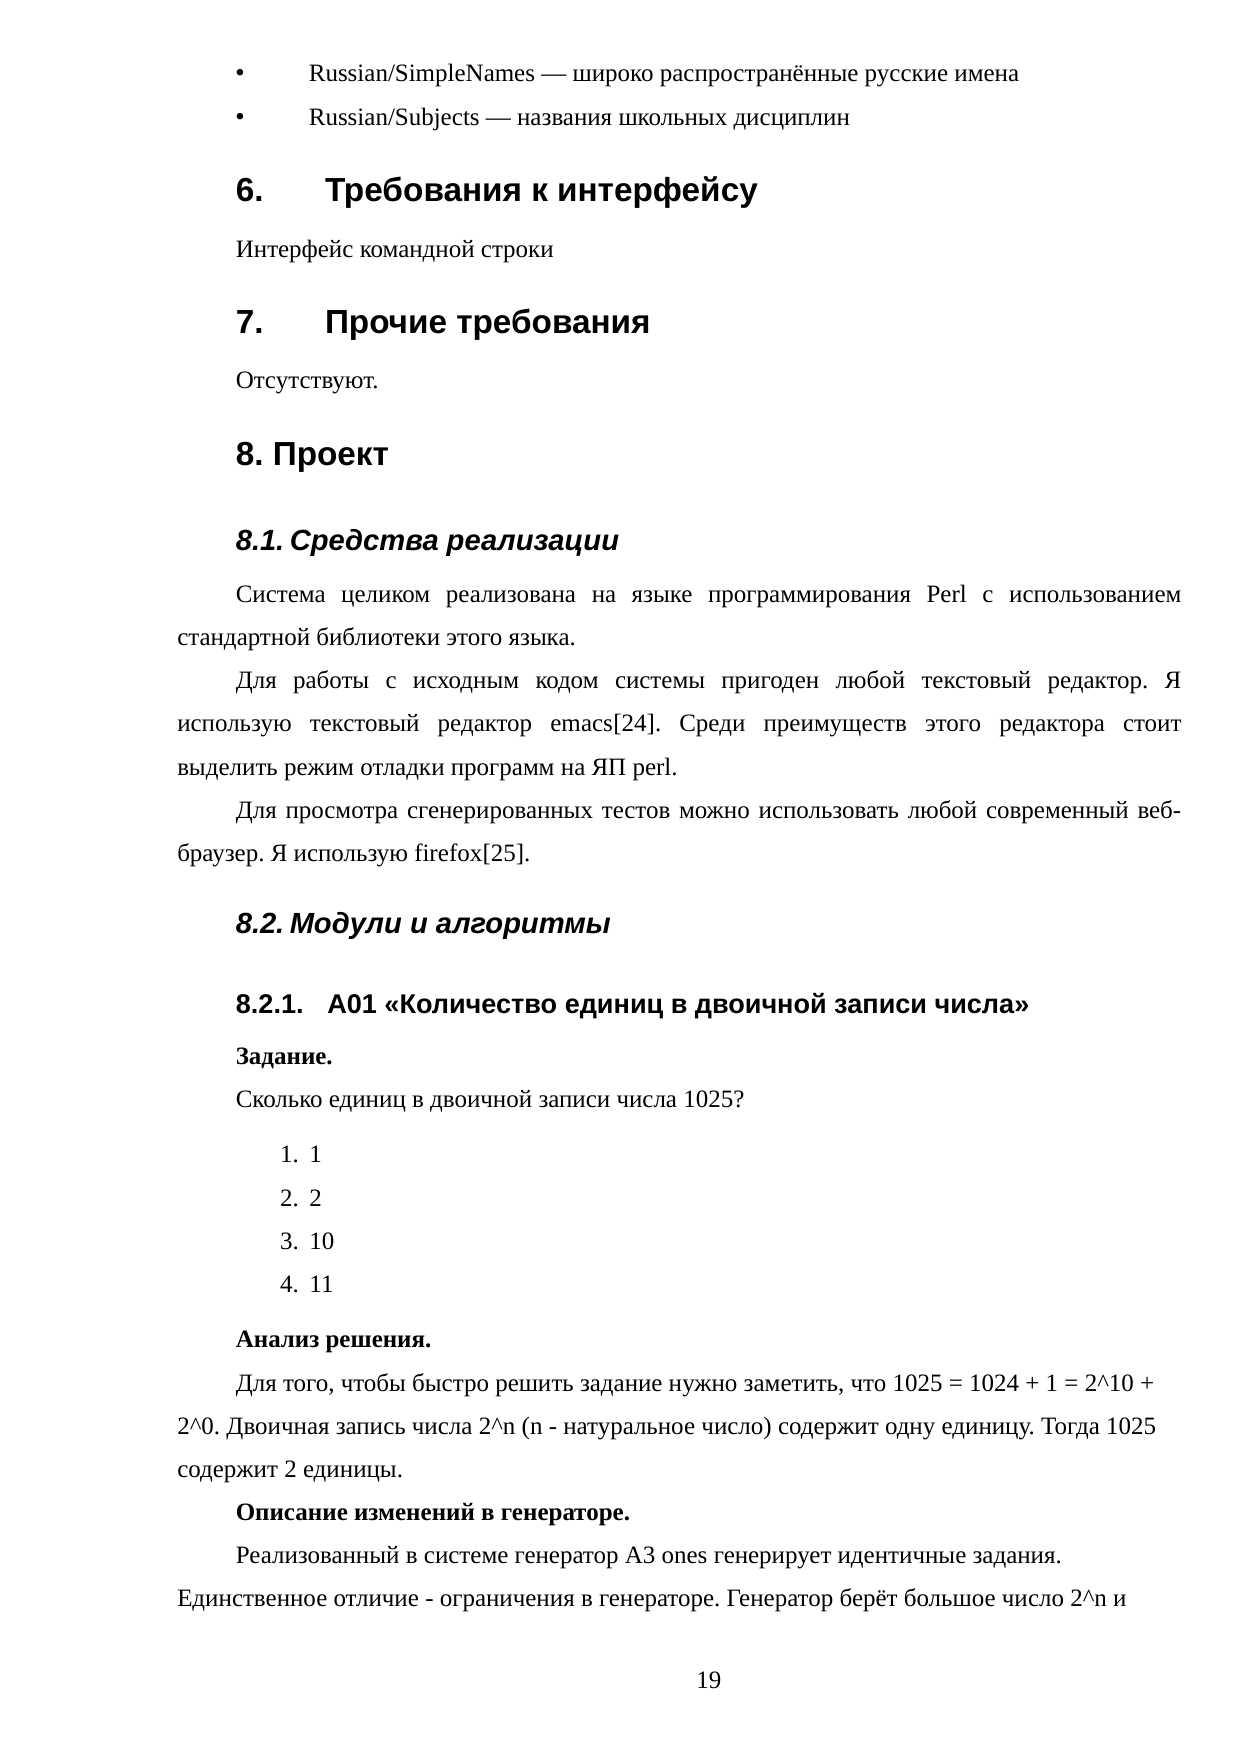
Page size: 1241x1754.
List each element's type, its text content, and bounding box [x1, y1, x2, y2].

subtitle Требования к интерфейсу [177, 170, 1182, 208]
text Для работы с исходным кодом системы пригоден любой текстовый редактор. Я использую текстовый редактор emacs[24]. Среди преимуществ этого редактора стоит выделить режим отладки программ на ЯП perl. [177, 665, 1182, 780]
text Для просмотра сгенерированных тестов можно использовать любой современный веб-браузер. Я использую firefox[25]. [177, 795, 1182, 867]
text Сколько единиц в двоичной записи числа 1025? [177, 1084, 1182, 1113]
text Реализованный в системе генератор A3 ones генерирует идентичные задания. Единственное отличие - ограничения в генераторе. Генератор берёт большое число 2^n и [177, 1540, 1182, 1612]
text Отсутствуют. [177, 366, 1182, 394]
subtitle A01 «Количество единиц в двоичной записи числа» [177, 988, 1182, 1019]
list Russian/SimpleNames — широко распространённые русские имена [177, 58, 1182, 87]
text Система целиком реализована на языке программирования Perl с использованием стандартной библиотеки этого языка. [177, 579, 1182, 651]
text Анализ решения. [177, 1324, 1182, 1353]
subtitle 8. Проект [177, 434, 1182, 472]
text Интерфейс командной строки [177, 234, 1182, 262]
subtitle Средства реализации [177, 523, 1182, 556]
subtitle Прочие требования [177, 302, 1182, 340]
subtitle Модули и алгоритмы [177, 906, 1182, 939]
text Задание. [177, 1041, 1182, 1069]
text Описание изменений в генераторе. [177, 1497, 1182, 1526]
list 11 [221, 1269, 1182, 1298]
list 10 [221, 1226, 1182, 1254]
list 2 [221, 1183, 1182, 1211]
list 1 [221, 1139, 1182, 1168]
list Russian/Subjects — названия школьных дисциплин [177, 102, 1182, 130]
text Для того, чтобы быстро решить задание нужно заметить, что 1025 = 1024 + 1 = 2^10 + 2^0. Двоичная запись числа 2^n (n - натуральное число) содержит одну единицу. Тогда 1025 содержит 2 единицы. [177, 1368, 1182, 1483]
